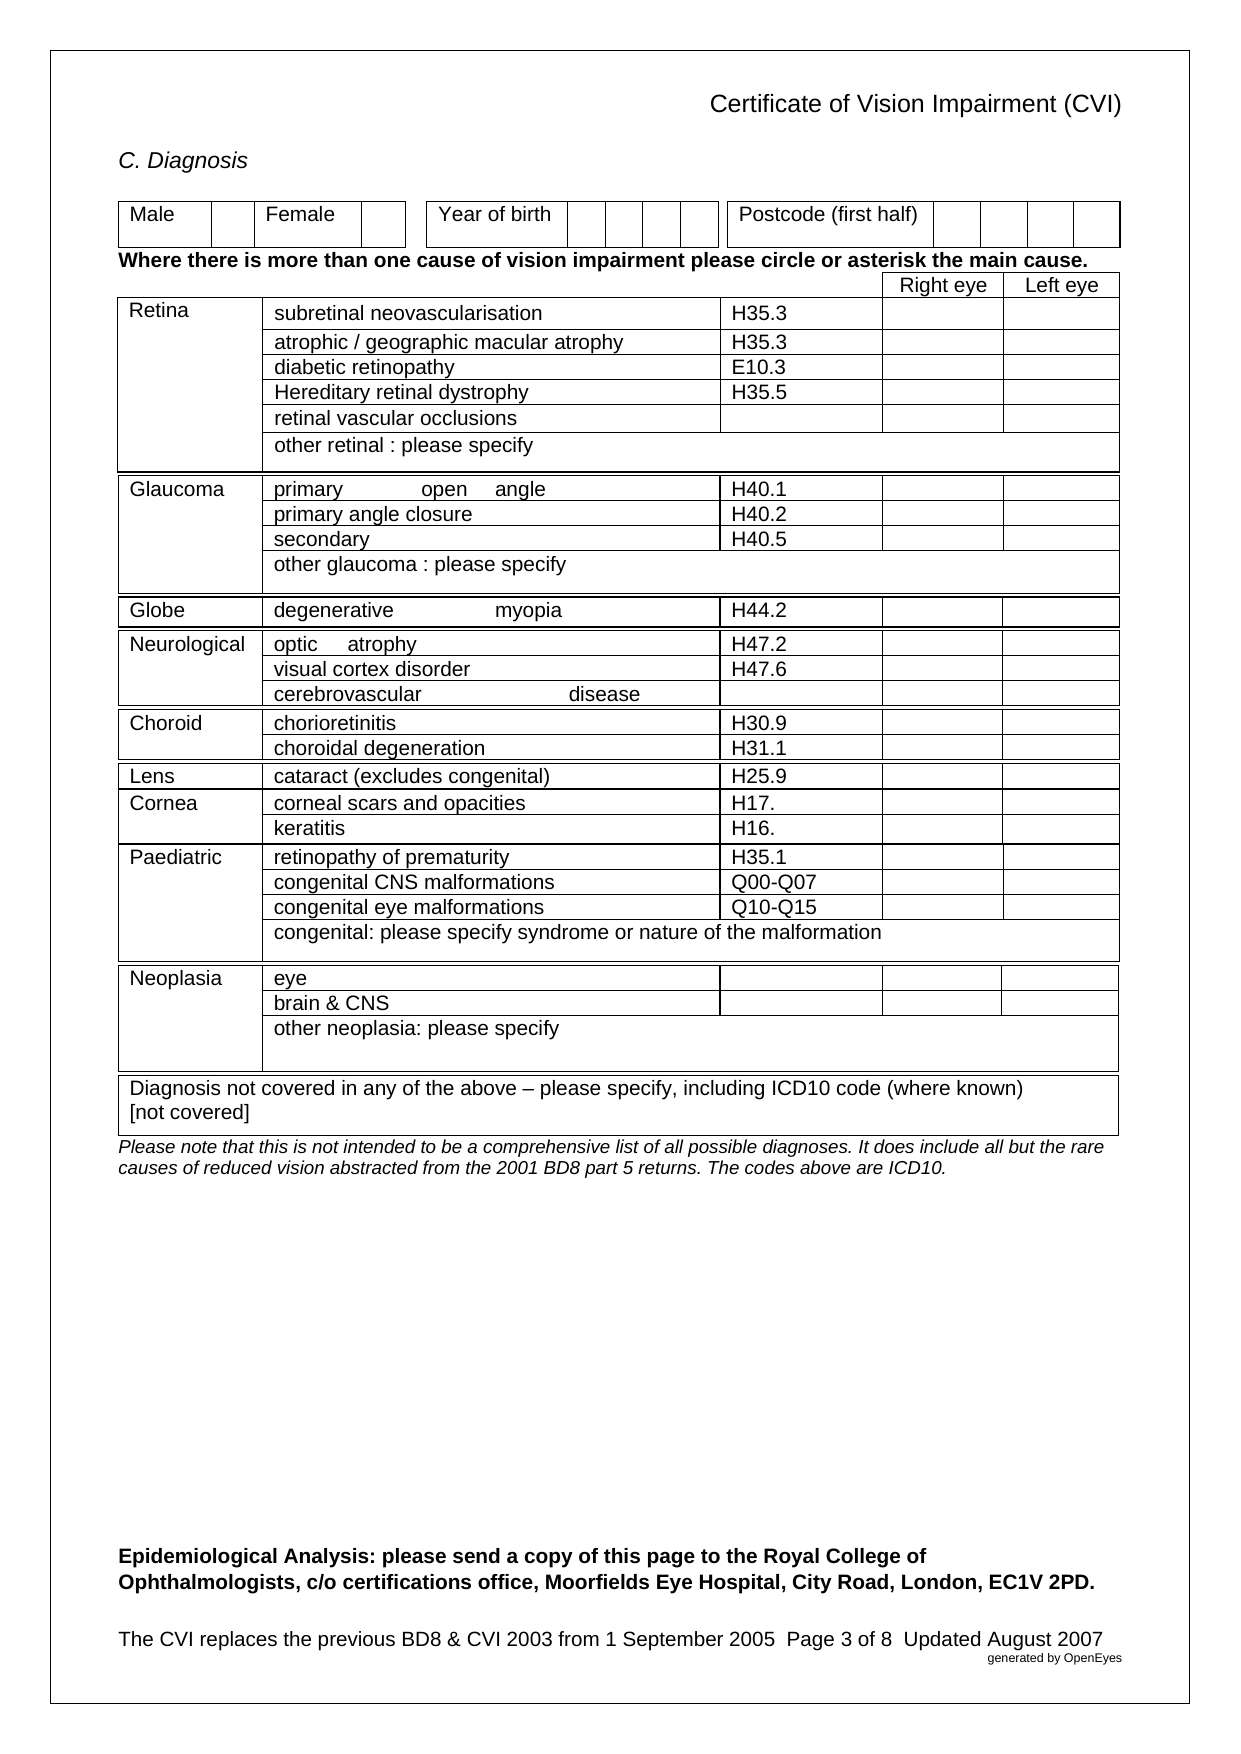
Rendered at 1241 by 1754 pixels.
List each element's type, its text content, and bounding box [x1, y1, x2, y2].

table_cell Q00-Q07 [721, 870, 882, 894]
table_cell congenital: please specify syndrome or nature of the malformation [263, 920, 1119, 961]
table_cell H35.3 [721, 298, 882, 328]
table_header [981, 202, 1027, 247]
table_header [681, 202, 718, 247]
table_cell brain & CNS [263, 991, 719, 1015]
table_header H25.9 [721, 764, 882, 788]
table_cell H35.3 [721, 330, 882, 353]
table_header Glaucoma [119, 476, 262, 592]
table_header [883, 598, 1002, 626]
table_cell [1004, 501, 1119, 525]
table_cell [1003, 656, 1119, 680]
table_header Globe [119, 598, 262, 626]
table_header Neurological [119, 631, 262, 705]
table_header [1003, 710, 1119, 734]
table_header Left eye [1004, 273, 1119, 297]
table_cell [883, 298, 1003, 328]
table_cell [not covered] [119, 1100, 1118, 1134]
table_cell [1004, 380, 1119, 403]
table_header [883, 790, 1002, 814]
table_header primary open angle [263, 476, 719, 500]
table_cell H47.6 [721, 656, 882, 680]
table_cell keratitis [263, 815, 719, 843]
table_cell congenital eye malformations [263, 895, 719, 919]
table_cell choroidal degeneration [263, 735, 719, 759]
table_cell secondary [263, 526, 719, 550]
table_cell other glaucoma : please specify [263, 551, 1119, 592]
table_header Cornea [119, 790, 262, 843]
text Please note that this is not intended to be a comprehensive list of all possible diagnoses. It does include all but the rare causes of reduced vision abstracted from the 2001 BD8 part 5 returns. The codes above are ICD10. [118, 1136, 1122, 1179]
table_cell congenital CNS malformations [263, 870, 719, 894]
table_cell diabetic retinopathy [263, 355, 720, 378]
table_header [883, 710, 1002, 734]
table_cell cerebrovascular disease [263, 681, 719, 705]
table_cell [721, 405, 882, 432]
table_cell [721, 681, 882, 705]
table_header optic atrophy [263, 631, 719, 655]
text C. Diagnosis [118, 147, 1122, 173]
table_header eye [263, 966, 719, 990]
table_header [643, 202, 680, 247]
table_header H44.2 [721, 598, 882, 626]
table_cell Q10-Q15 [721, 895, 882, 919]
table_header H40.1 [721, 476, 882, 500]
table_header [883, 845, 1003, 869]
table_header [1004, 845, 1119, 869]
table_cell visual cortex disorder [263, 656, 719, 680]
table_cell H31.1 [721, 735, 882, 759]
table_header H17. [721, 790, 882, 814]
table_header [721, 966, 882, 990]
table_header corneal scars and opacities [263, 790, 719, 814]
table_header [1074, 202, 1119, 247]
table_cell [883, 405, 1003, 432]
table_cell [1003, 735, 1119, 759]
table_header Male [119, 202, 211, 247]
table_header cataract (excludes congenital) [263, 764, 719, 788]
table_cell Hereditary retinal dystrophy [263, 380, 720, 403]
table_cell [883, 380, 1003, 403]
table_header H35.1 [721, 845, 882, 869]
table_header [117, 272, 263, 297]
table_cell [1002, 991, 1118, 1015]
table_header [883, 966, 1001, 990]
table_cell [883, 735, 1002, 759]
table_cell [883, 991, 1001, 1015]
text Where there is more than one cause of vision impairment please circle or asterisk the main cause. [118, 248, 1122, 272]
table_header [568, 202, 605, 247]
table_cell [1004, 526, 1119, 550]
table_cell [883, 870, 1003, 894]
table_header [934, 202, 980, 247]
table_cell Retina [118, 298, 262, 471]
table_header chorioretinitis [263, 710, 719, 734]
table_header Choroid [119, 710, 262, 759]
table_header Neoplasia [119, 966, 262, 1071]
table_header [1002, 966, 1118, 990]
table_header Postcode (first half) [728, 202, 933, 247]
table_cell [883, 656, 1002, 680]
table_header retinopathy of prematurity [263, 845, 719, 869]
table_cell [883, 501, 1003, 525]
table_header [1028, 202, 1073, 247]
table_header H30.9 [721, 710, 882, 734]
table_header [1004, 476, 1119, 500]
table_cell atrophic / geographic macular atrophy [263, 330, 720, 353]
table_cell other neoplasia: please specify [263, 1016, 1118, 1071]
table_header [1003, 790, 1119, 814]
table_cell [1004, 405, 1119, 432]
table_cell [1004, 355, 1119, 378]
table_cell H40.5 [721, 526, 882, 550]
table_cell [1004, 298, 1119, 328]
table_cell [883, 815, 1002, 843]
table_header Lens [119, 764, 262, 788]
table_cell [883, 895, 1003, 919]
table_header [212, 202, 254, 247]
table_cell H35.5 [721, 380, 882, 403]
table_header [883, 764, 1002, 788]
table_cell E10.3 [721, 355, 882, 378]
table_cell [1003, 681, 1119, 705]
table_header [406, 201, 426, 247]
table_header [720, 272, 882, 297]
table_cell primary angle closure [263, 501, 719, 525]
table_header [1003, 631, 1119, 655]
table_header [263, 272, 720, 297]
table_header Right eye [883, 273, 1003, 297]
table_cell H16. [721, 815, 882, 843]
table_header [1003, 764, 1119, 788]
table_cell [721, 991, 882, 1015]
table_cell H40.2 [721, 501, 882, 525]
table_header degenerative myopia [263, 598, 719, 626]
table_header [1003, 598, 1119, 626]
table_cell [883, 330, 1003, 353]
table_header [606, 202, 642, 247]
table_header [883, 631, 1002, 655]
table_cell subretinal neovascularisation [263, 298, 720, 328]
table_header Paediatric [119, 845, 262, 961]
table_cell [1004, 895, 1119, 919]
table_header Female [255, 202, 361, 247]
table_cell [1004, 330, 1119, 353]
table_header [362, 202, 405, 247]
table_header H47.2 [721, 631, 882, 655]
table_cell [883, 355, 1003, 378]
table_header [719, 201, 727, 247]
table_cell [1003, 815, 1119, 843]
table_cell retinal vascular occlusions [263, 405, 720, 432]
table_cell other retinal : please specify [263, 433, 1119, 471]
table_cell [883, 526, 1003, 550]
table_header Year of birth [427, 202, 567, 247]
table_header Diagnosis not covered in any of the above – please specify, including ICD10 code (where known) [119, 1076, 1118, 1100]
table_cell [1004, 870, 1119, 894]
table_cell [883, 681, 1002, 705]
table_header [883, 476, 1003, 500]
